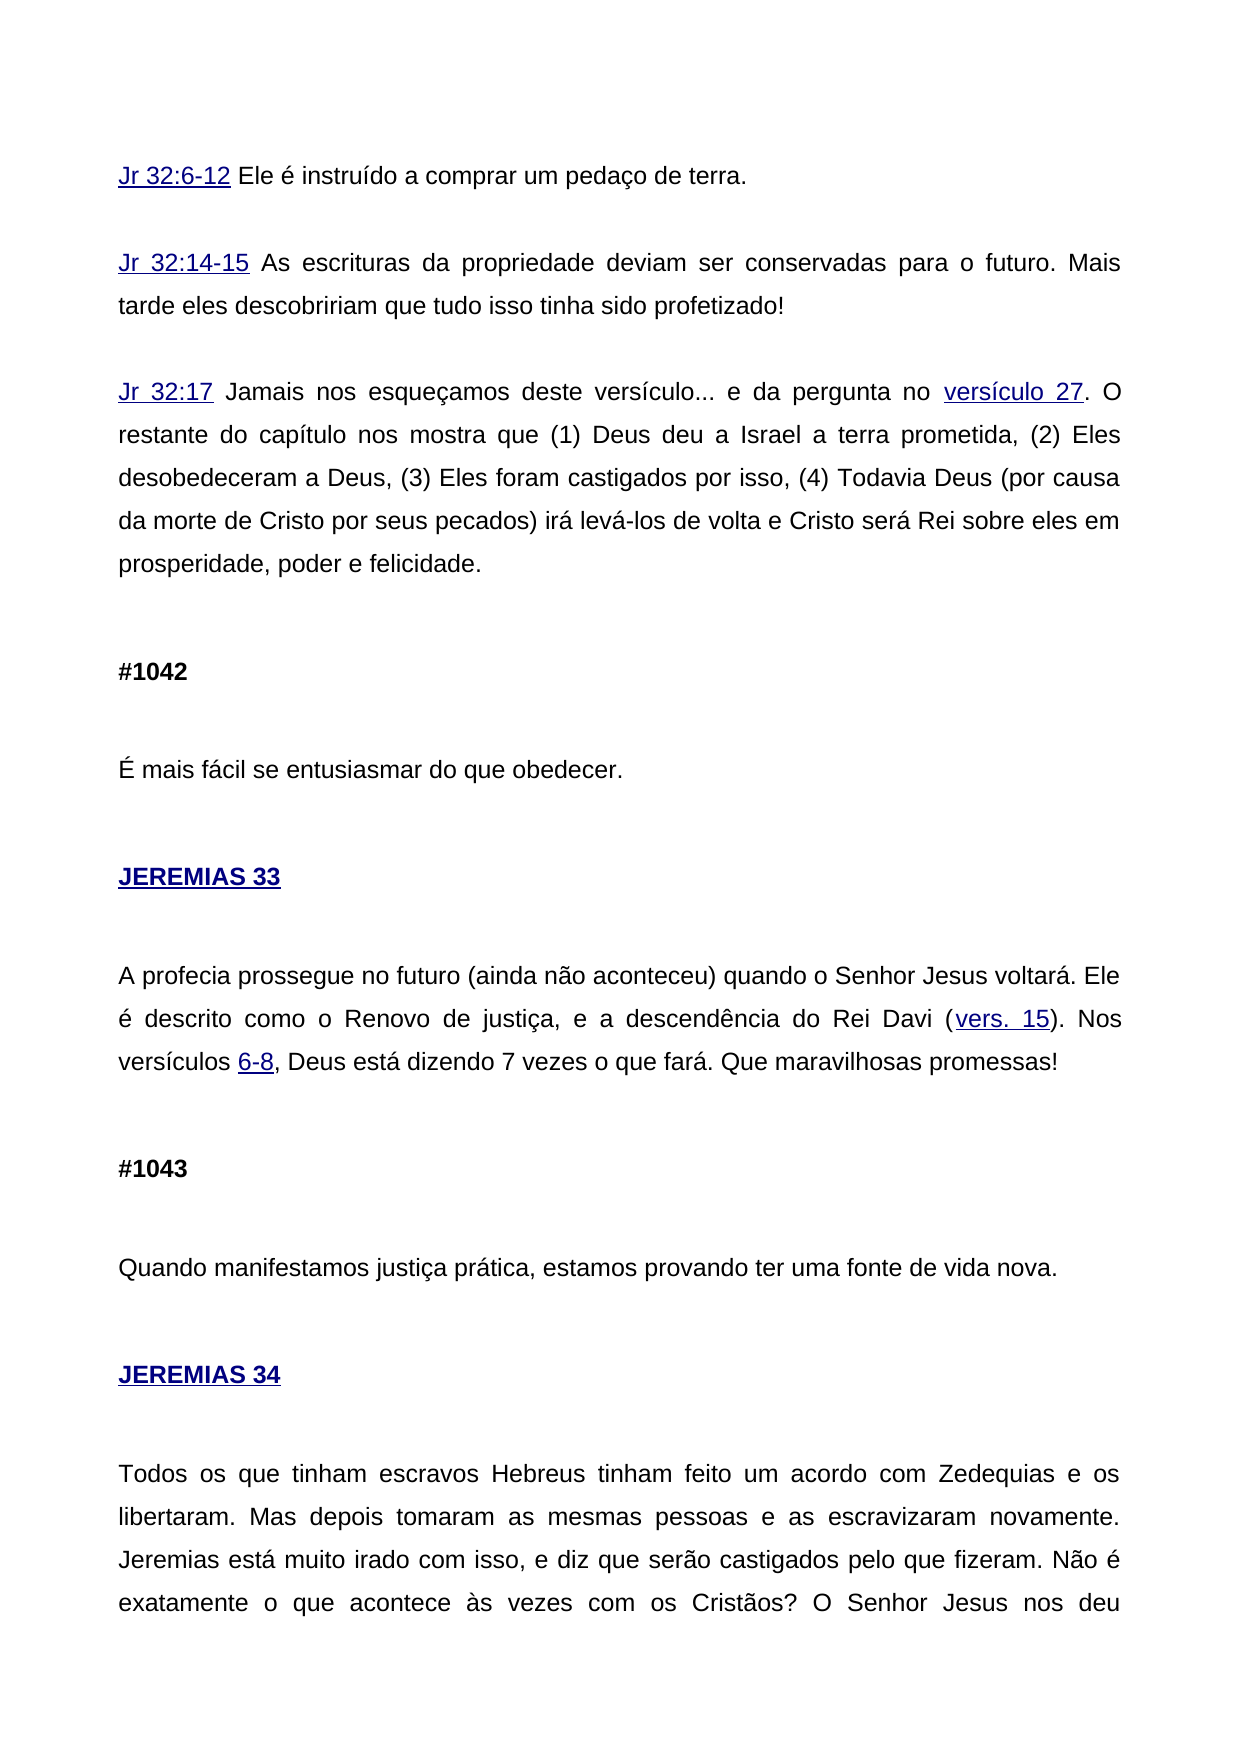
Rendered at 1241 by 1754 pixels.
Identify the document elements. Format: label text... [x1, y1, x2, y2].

text Jr 32:17 Jamais nos esqueçamos deste versículo... e da pergunta no versículo 27. O restante do capítulo nos mostra que (1) Deus deu a Israel a terra prometida, (2) Eles desobedeceram a Deus, (3) Eles foram castigados por isso, (4) Todavia Deus (por causa da morte de Cristo por seus pecados) irá levá-los de volta e Cristo será Rei sobre eles em prosperidade, poder e felicidade. [118, 377, 1122, 578]
text É mais fácil se entusiasmar do que obedecer. [118, 755, 1122, 784]
subtitle #1043 [118, 1154, 1122, 1183]
subtitle JEREMIAS 34 [118, 1360, 1122, 1389]
text Todos os que tinham escravos Hebreus tinham feito um acordo com Zedequias e os libertaram. Mas depois tomaram as mesmas pessoas e as escravizaram novamente. Jeremias está muito irado com isso, e diz que serão castigados pelo que fizeram. Não é exatamente o que acontece às vezes com os Cristãos? O Senhor Jesus nos deu [118, 1459, 1122, 1617]
text Quando manifestamos justiça prática, estamos provando ter uma fonte de vida nova. [118, 1253, 1122, 1282]
text A profecia prossegue no futuro (ainda não aconteceu) quando o Senhor Jesus voltará. Ele é descrito como o Renovo de justiça, e a descendência do Rei Davi (vers. 15). Nos versículos 6-8, Deus está dizendo 7 vezes o que fará. Que maravilhosas promessas! [118, 961, 1122, 1076]
text Jr 32:6-12 Ele é instruído a comprar um pedaço de terra. [118, 161, 1122, 190]
text Jr 32:14-15 As escrituras da propriedade deviam ser conservadas para o futuro. Mais tarde eles descobririam que tudo isso tinha sido profetizado! [118, 247, 1122, 319]
subtitle #1042 [118, 656, 1122, 685]
subtitle JEREMIAS 33 [118, 862, 1122, 891]
